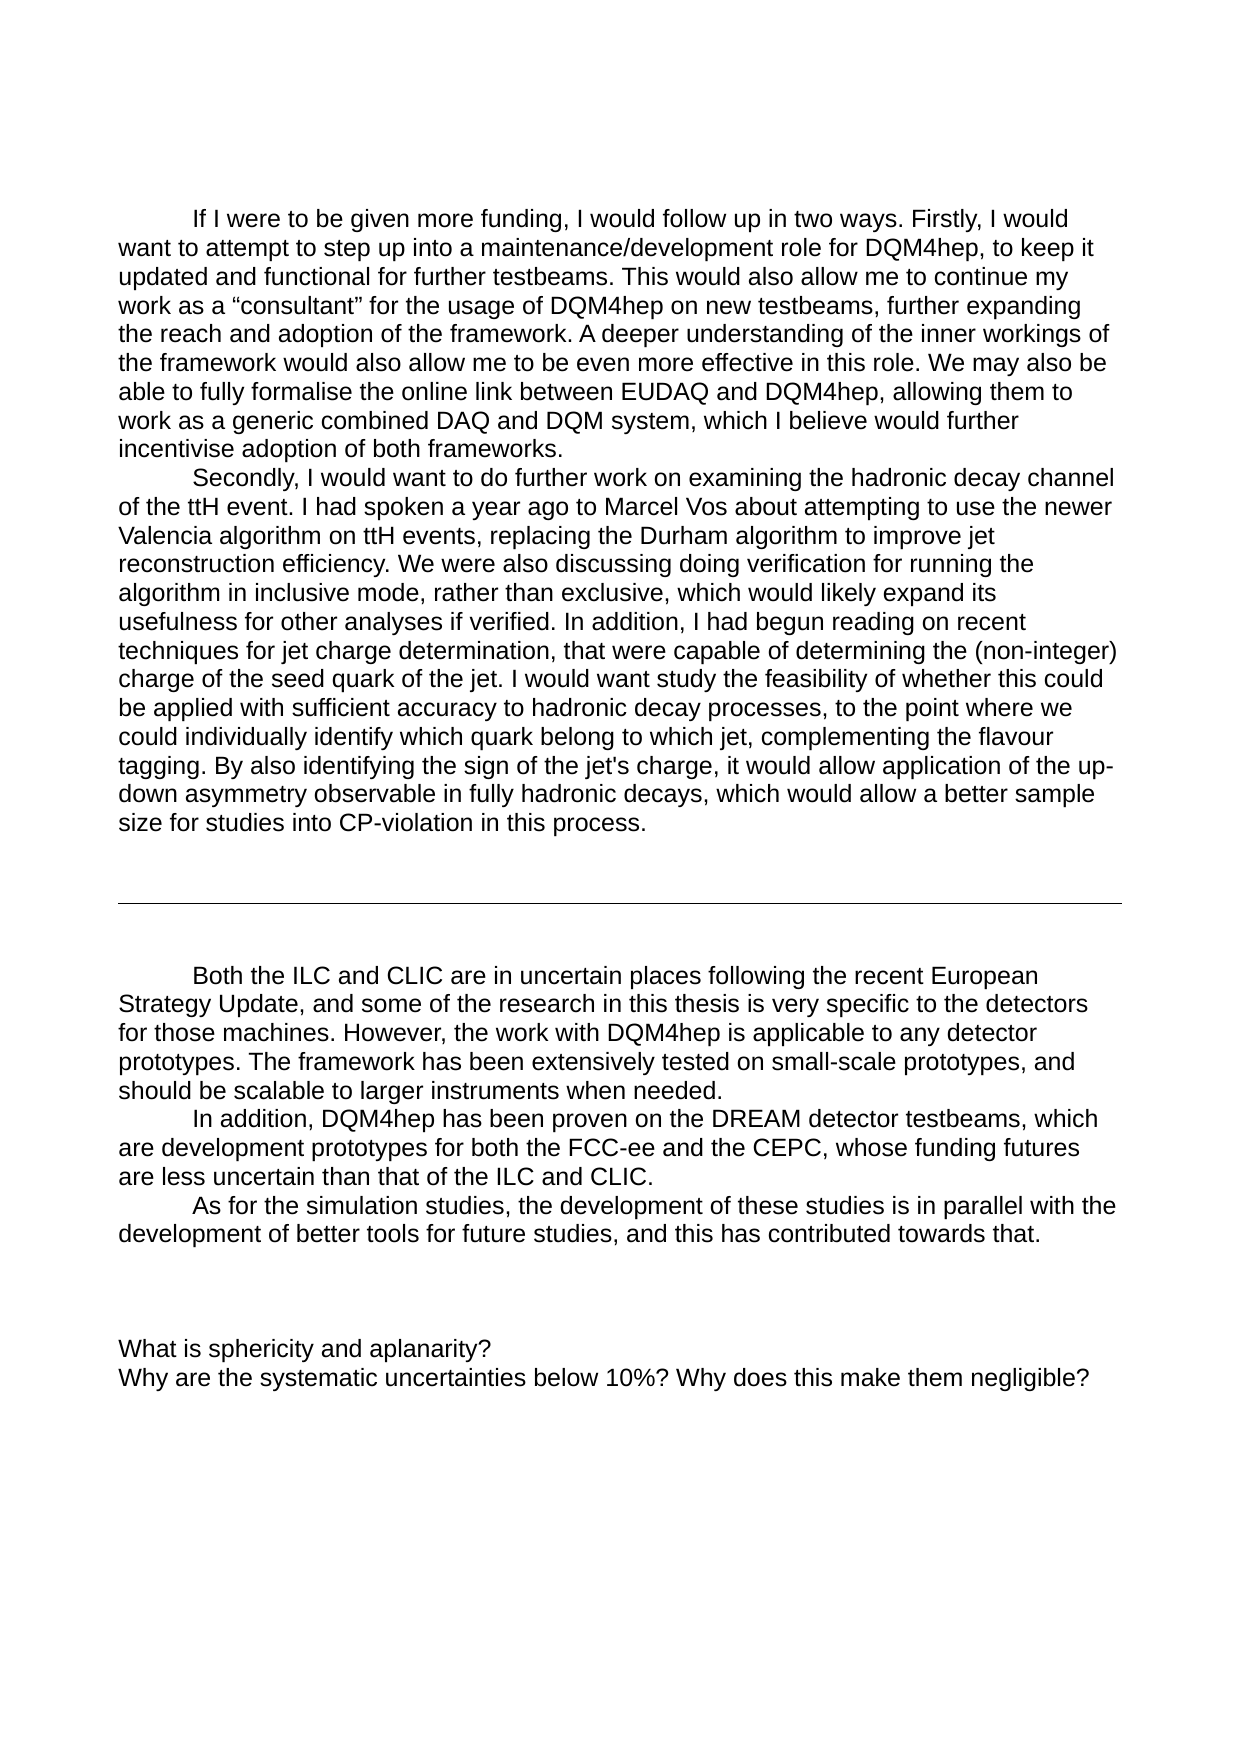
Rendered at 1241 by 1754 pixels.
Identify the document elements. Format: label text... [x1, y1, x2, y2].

text Secondly, I would want to do further work on examining the hadronic decay channel of the ttH event. I had spoken a year ago to Marcel Vos about attempting to use the newer Valencia algorithm on ttH events, replacing the Durham algorithm to improve jet reconstruction efficiency. We were also discussing doing verification for running the algorithm in inclusive mode, rather than exclusive, which would likely expand its usefulness for other analyses if verified. In addition, I had begun reading on recent techniques for jet charge determination, that were capable of determining the (non-integer) charge of the seed quark of the jet. I would want study the feasibility of whether this could be applied with sufficient accuracy to hadronic decay processes, to the point where we could individually identify which quark belong to which jet, complementing the flavour tagging. By also identifying the sign of the jet's charge, it would allow application of the up-down asymmetry observable in fully hadronic decays, which would allow a better sample size for studies into CP-violation in this process. [118, 463, 1122, 837]
text In addition, DQM4hep has been proven on the DREAM detector testbeams, which are development prototypes for both the FCC-ee and the CEPC, whose funding futures are less uncertain than that of the ILC and CLIC. [118, 1104, 1122, 1191]
text Why are the systematic uncertainties below 10%? Why does this make them negligible? [118, 1363, 1122, 1392]
text As for the simulation studies, the development of these studies is in parallel with the development of better tools for future studies, and this has contributed towards that. [118, 1191, 1122, 1248]
text Both the ILC and CLIC are in uncertain places following the recent European Strategy Update, and some of the research in this thesis is very specific to the detectors for those machines. However, the work with DQM4hep is applicable to any detector prototypes. The framework has been extensively tested on small-scale prototypes, and should be scalable to larger instruments when needed. [118, 961, 1122, 1104]
text If I were to be given more funding, I would follow up in two ways. Firstly, I would want to attempt to step up into a maintenance/development role for DQM4hep, to keep it updated and functional for further testbeams. This would also allow me to continue my work as a “consultant” for the usage of DQM4hep on new testbeams, further expanding the reach and adoption of the framework. A deeper understanding of the inner workings of the framework would also allow me to be even more effective in this role. We may also be able to fully formalise the online link between EUDAQ and DQM4hep, allowing them to work as a generic combined DAQ and DQM system, which I believe would further incentivise adoption of both frameworks. [118, 204, 1122, 463]
text What is sphericity and aplanarity? [118, 1334, 1122, 1363]
